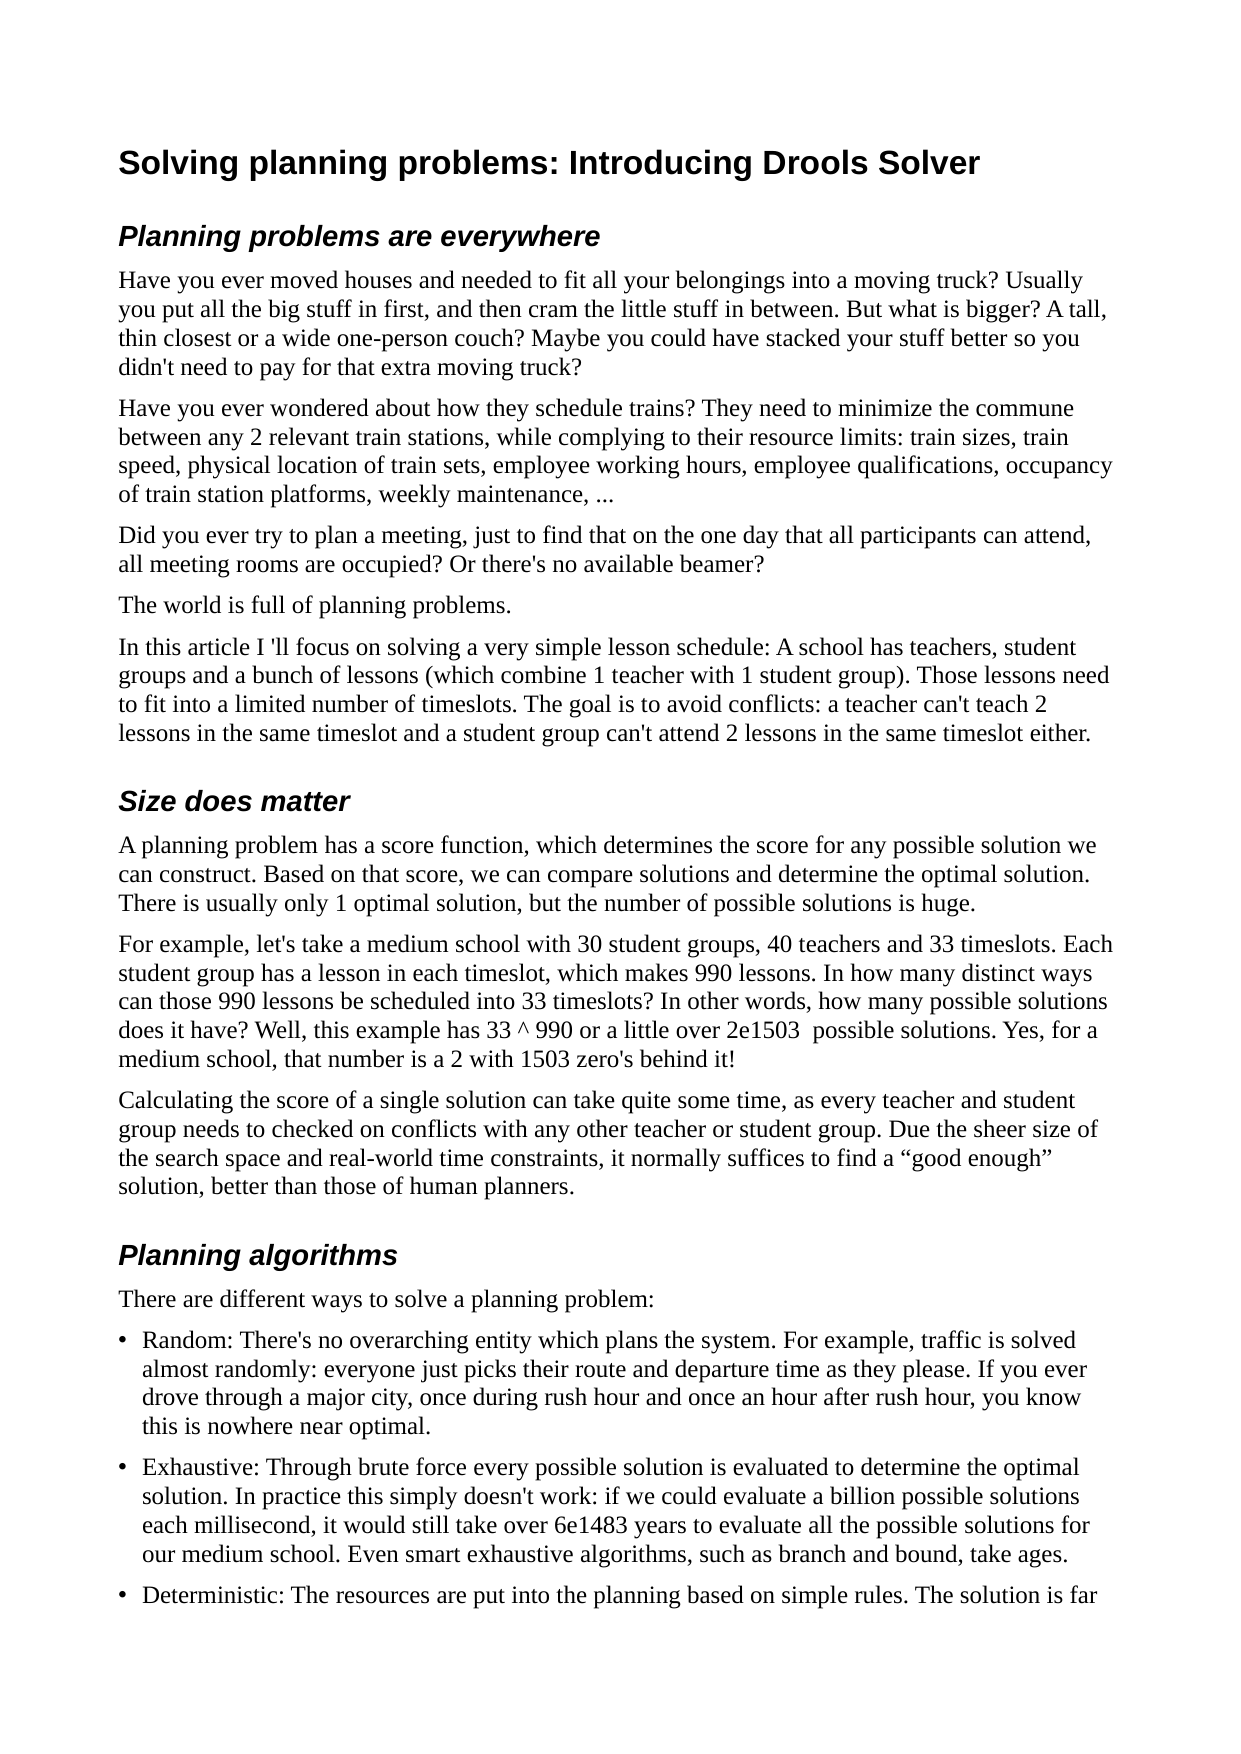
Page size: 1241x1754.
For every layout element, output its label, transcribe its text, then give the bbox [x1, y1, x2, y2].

text Did you ever try to plan a meeting, just to find that on the one day that all participants can attend, all meeting rooms are occupied? Or there's no available beamer? [118, 520, 1122, 578]
list Deterministic: The resources are put into the planning based on simple rules. The solution is far [118, 1580, 1122, 1609]
text Calculating the score of a single solution can take quite some time, as every teacher and student group needs to checked on conflicts with any other teacher or student group. Due the sheer size of the search space and real-world time constraints, it normally suffices to find a “good enough” solution, better than those of human planners. [118, 1085, 1122, 1200]
text The world is full of planning problems. [118, 590, 1122, 619]
text Have you ever moved houses and needed to fit all your belongings into a moving truck? Usually you put all the big stuff in first, and then cram the little stuff in between. But what is bigger? A tall, thin closest or a wide one-person couch? Maybe you could have stacked your stuff better so you didn't need to pay for that extra moving truck? [118, 265, 1122, 380]
list Random: There's no overarching entity which plans the system. For example, traffic is solved almost randomly: everyone just picks their route and departure time as they please. If you ever drove through a major city, once during rush hour and once an hour after rush hour, you know this is nowhere near optimal. [118, 1325, 1122, 1440]
subtitle Planning problems are everywhere [118, 219, 1122, 253]
text Have you ever wondered about how they schedule trains? They need to minimize the commune between any 2 relevant train stations, while complying to their resource limits: train sizes, train speed, physical location of train sets, employee working hours, employee qualifications, occupancy of train station platforms, weekly maintenance, ... [118, 393, 1122, 508]
text There are different ways to solve a planning problem: [118, 1284, 1122, 1312]
subtitle Planning algorithms [118, 1238, 1122, 1271]
text A planning problem has a score function, which determines the score for any possible solution we can construct. Based on that score, we can compare solutions and determine the optimal solution. There is usually only 1 optimal solution, but the number of possible solutions is huge. [118, 830, 1122, 916]
text In this article I 'll focus on solving a very simple lesson schedule: A school has teachers, student groups and a bunch of lessons (which combine 1 teacher with 1 student group). Those lessons need to fit into a limited number of timeslots. The goal is to avoid conflicts: a teacher can't teach 2 lessons in the same timeslot and a student group can't attend 2 lessons in the same timeslot either. [118, 632, 1122, 747]
text For example, let's take a medium school with 30 student groups, 40 teachers and 33 timeslots. Each student group has a lesson in each timeslot, which makes 990 lessons. In how many distinct ways can those 990 lessons be scheduled into 33 timeslots? In other words, how many possible solutions does it have? Well, this example has 33 ^ 990 or a little over 2e1503 possible solutions. Yes, for a medium school, that number is a 2 with 1503 zero's behind it! [118, 929, 1122, 1073]
list Exhaustive: Through brute force every possible solution is evaluated to determine the optimal solution. In practice this simply doesn't work: if we could evaluate a billion possible solutions each millisecond, it would still take over 6e1483 years to evaluate all the possible solutions for our medium school. Even smart exhaustive algorithms, such as branch and bound, take ages. [118, 1452, 1122, 1567]
subtitle Solving planning problems: Introducing Drools Solver [118, 143, 1122, 182]
subtitle Size does matter [118, 784, 1122, 818]
